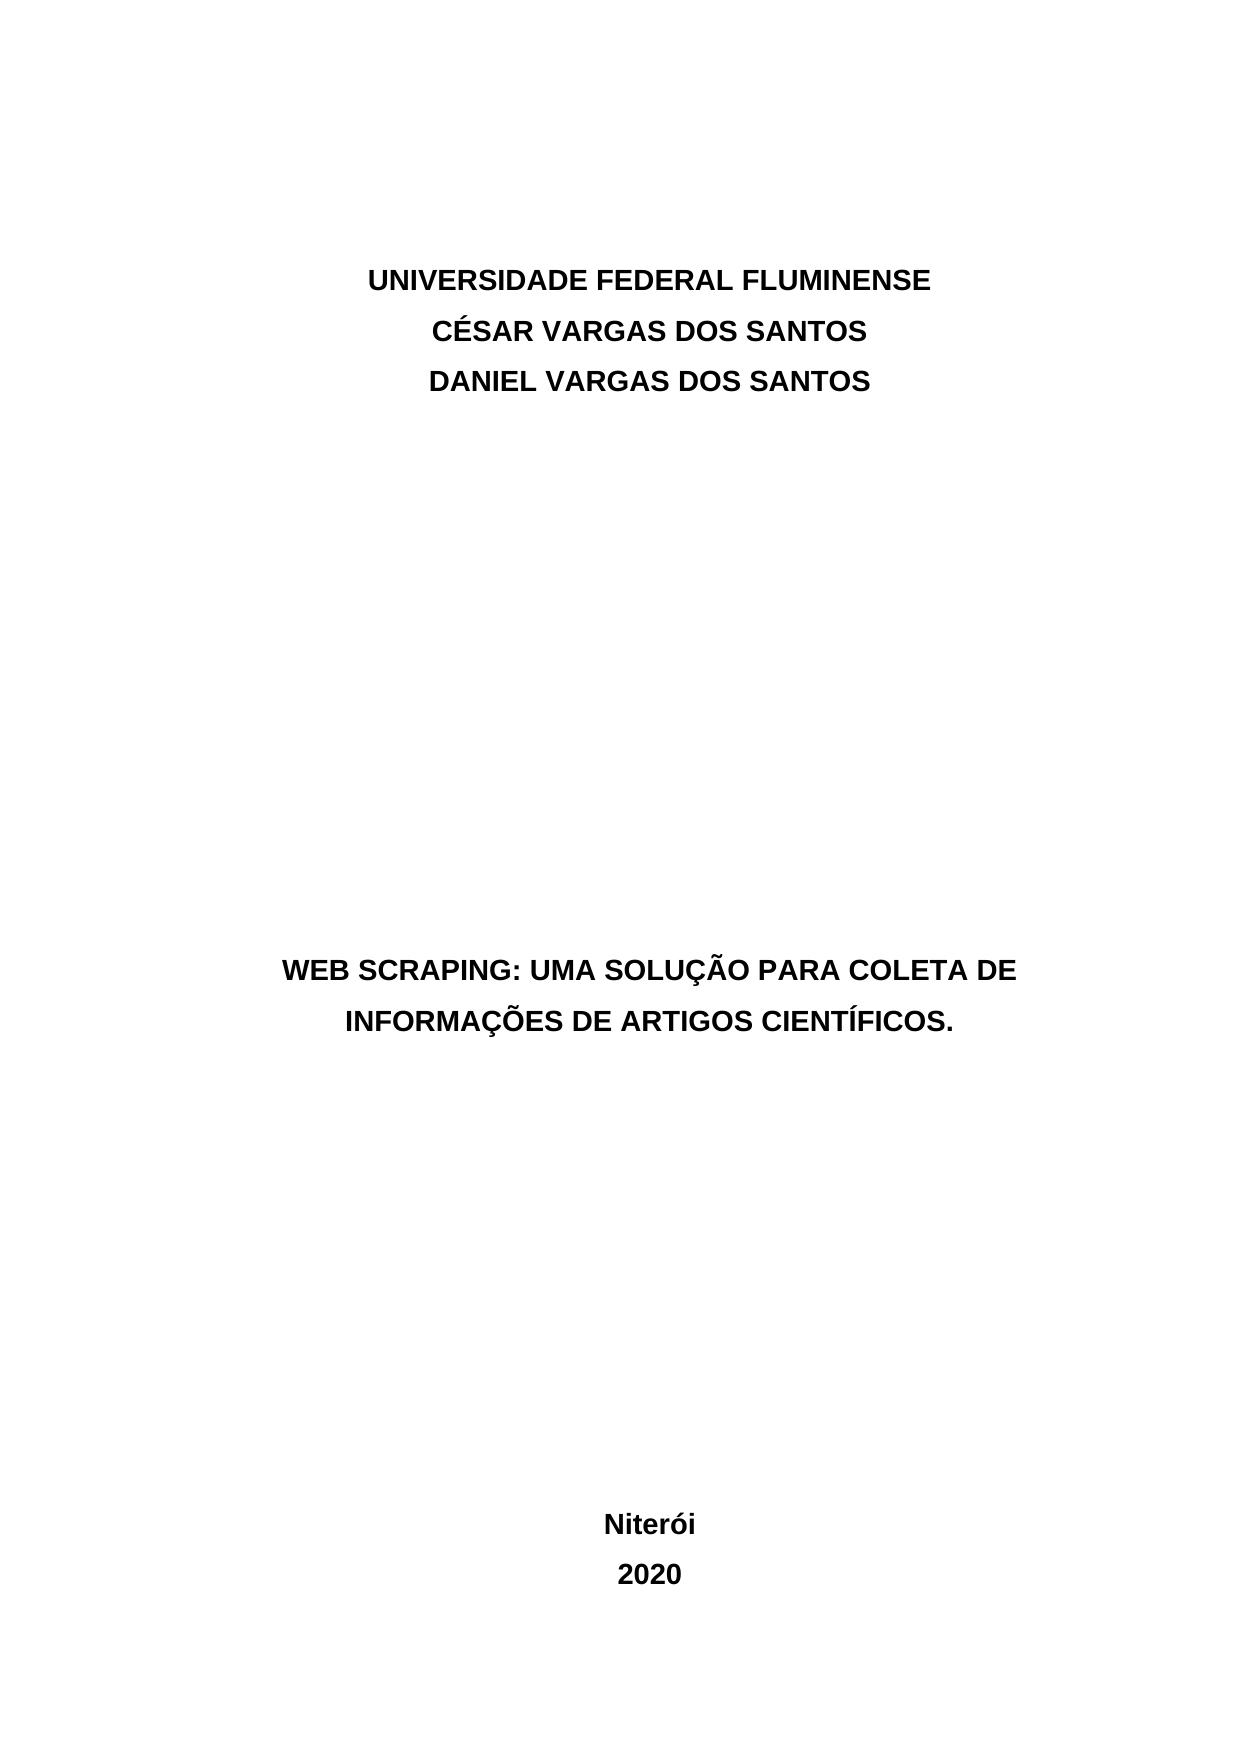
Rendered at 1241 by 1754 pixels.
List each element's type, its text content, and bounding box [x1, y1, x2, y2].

text 2020 [177, 1557, 1122, 1591]
text Niterói [177, 1507, 1122, 1540]
text CÉSAR VARGAS DOS SANTOS [177, 314, 1122, 347]
text UNIVERSIDADE FEDERAL FLUMINENSE [177, 263, 1122, 297]
text WEB SCRAPING: UMA SOLUÇÃO PARA COLETA DE INFORMAÇÕES DE ARTIGOS CIENTÍFICOS. [177, 953, 1122, 1037]
text DANIEL VARGAS DOS SANTOS [177, 364, 1122, 398]
